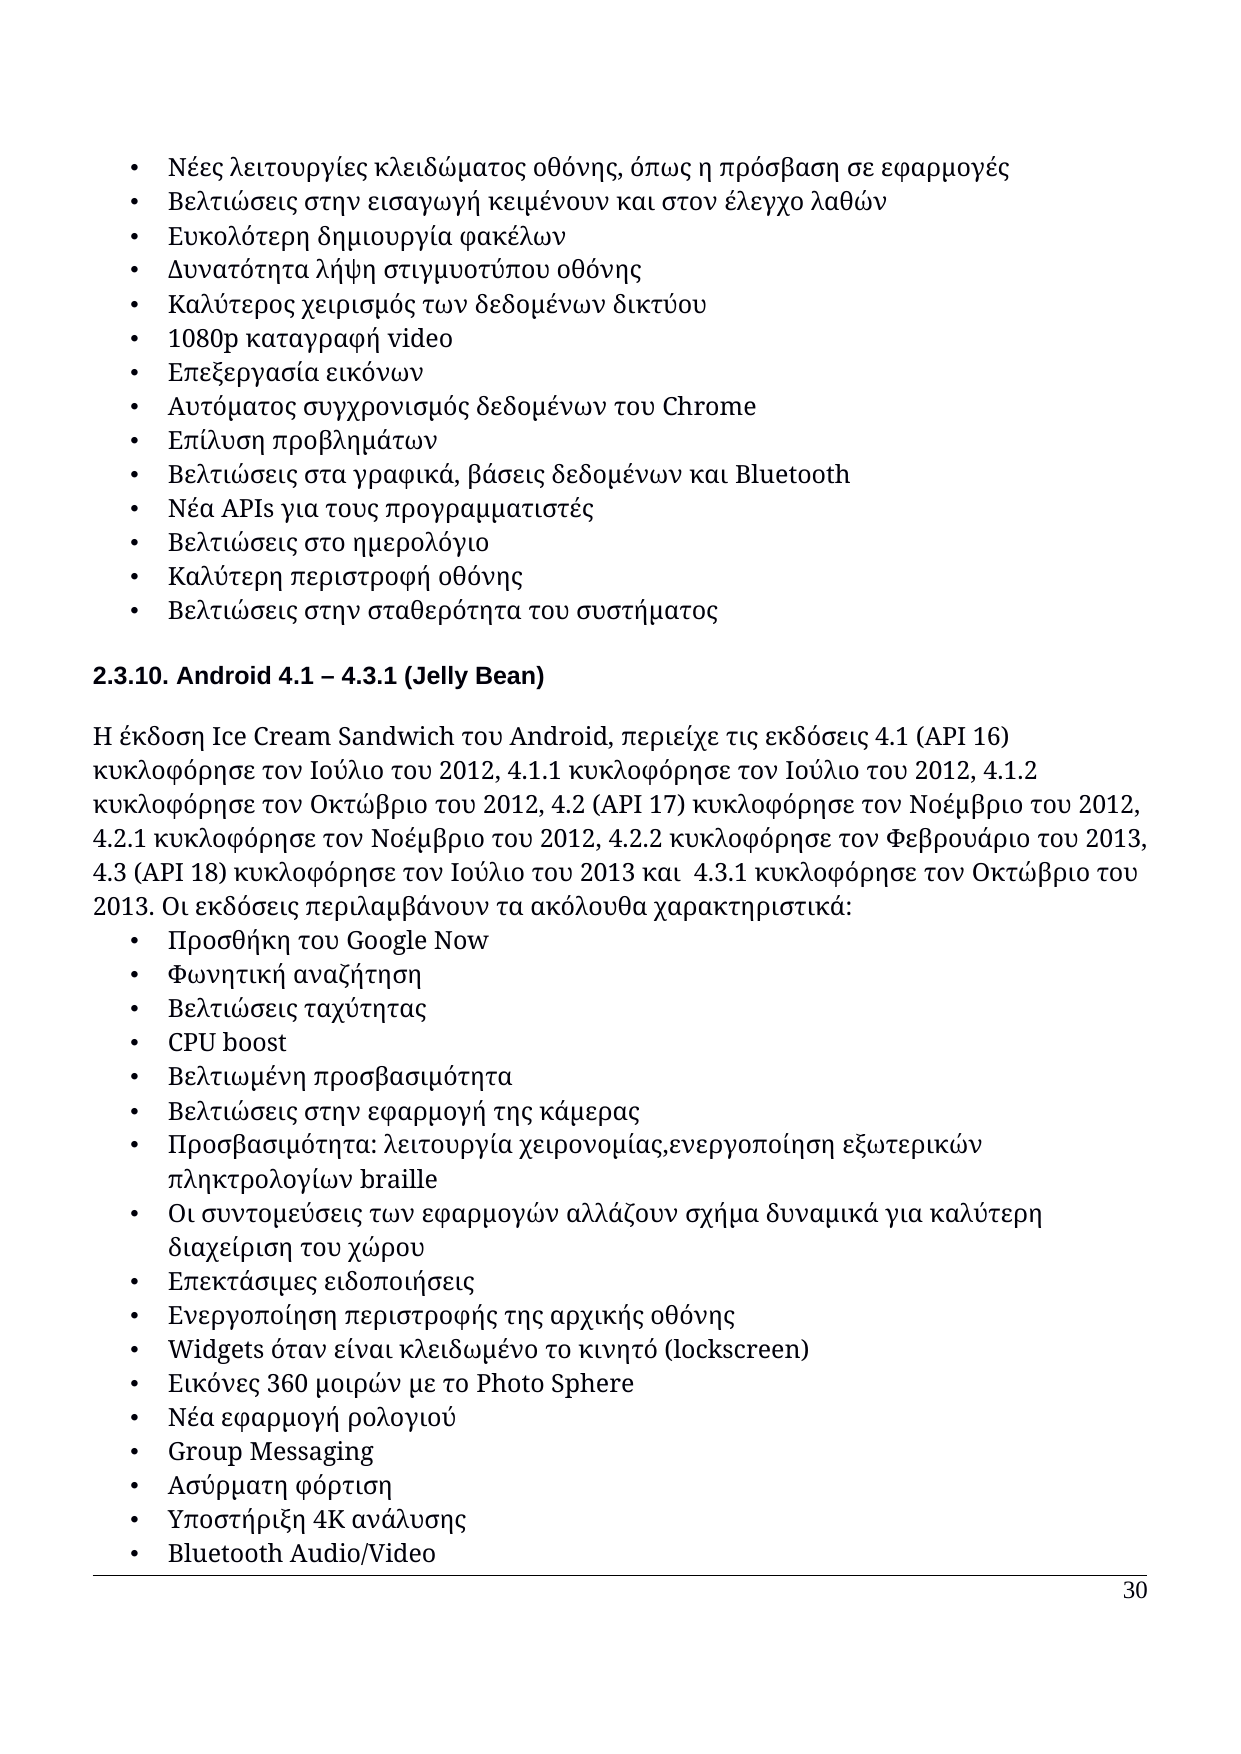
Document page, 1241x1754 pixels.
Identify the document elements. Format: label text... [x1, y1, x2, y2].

list Εικόνες 360 μοιρών με το Photo Sphere [130, 1366, 1147, 1400]
list Καλύτερος χειρισμός των δεδομένων δικτύου [130, 286, 1147, 320]
list Ασύρματη φόρτιση [130, 1468, 1147, 1502]
list Βελτιώσεις στην εφαρμογή της κάμερας [130, 1093, 1147, 1127]
list Βελτιώσεις στην σταθερότητα του συστήματος [130, 593, 1147, 627]
list Νέες λειτουργίες κλειδώματος οθόνης, όπως η πρόσβαση σε εφαρμογές [130, 150, 1147, 184]
list Δυνατότητα λήψη στιγμυοτύπου οθόνης [130, 252, 1147, 286]
list Αυτόματος συγχρονισμός δεδομένων του Chrome [130, 388, 1147, 422]
list Βελτιωμένη προσβασιμότητα [130, 1059, 1147, 1093]
list Βελτιώσεις ταχύτητας [130, 991, 1147, 1025]
text Η έκδοση Ice Cream Sandwich του Android, περιείχε τις εκδόσεις 4.1 (API 16) κυκλοφόρησε τον Ιούλιο του 2012, 4.1.1 κυκλοφόρησε τον Ιούλιο του 2012, 4.1.2 κυκλοφόρησε τον Οκτώβριο του 2012, 4.2 (API 17) κυκλοφόρησε τον Νοέμβριο του 2012, 4.2.1 κυκλοφόρησε τον Νοέμβριο του 2012, 4.2.2 κυκλοφόρησε τον Φεβρουάριο του 2013, 4.3 (API 18) κυκλοφόρησε τον Ιούλιο του 2013 και 4.3.1 κυκλοφόρησε τον Οκτώβριο του 2013. Οι εκδόσεις περιλαμβάνουν τα ακόλουθα χαρακτηριστικά: [93, 718, 1147, 923]
list Οι συντομεύσεις των εφαρμογών αλλάζουν σχήμα δυναμικά για καλύτερη διαχείριση του χώρου [130, 1195, 1147, 1263]
list Προσθήκη του Google Now [130, 923, 1147, 957]
list Καλύτερη περιστροφή οθόνης [130, 559, 1147, 593]
list Επεξεργασία εικόνων [130, 354, 1147, 388]
list Νέα APIs για τους προγραμματιστές [130, 491, 1147, 525]
list Επίλυση προβλημάτων [130, 422, 1147, 457]
list Bluetooth Audio/Video [130, 1536, 1147, 1570]
list Επεκτάσιμες ειδοποιήσεις [130, 1263, 1147, 1297]
list 1080p καταγραφή video [130, 320, 1147, 354]
list Ευκολότερη δημιουργία φακέλων [130, 218, 1147, 252]
list Ενεργοποίηση περιστροφής της αρχικής οθόνης [130, 1297, 1147, 1332]
list Υποστήριξη 4K ανάλυσης [130, 1502, 1147, 1536]
list Group Messaging [130, 1434, 1147, 1468]
list Φωνητική αναζήτηση [130, 957, 1147, 991]
list Νέα εφαρμογή ρολογιού [130, 1400, 1147, 1434]
text 2.3.10. Android 4.1 – 4.3.1 (Jelly Bean) [93, 661, 1147, 690]
list Βελτιώσεις στην εισαγωγή κειμένουν και στον έλεγχο λαθών [130, 184, 1147, 218]
list Βελτιώσεις στα γραφικά, βάσεις δεδομένων και Bluetooth [130, 457, 1147, 491]
list Προσβασιμότητα: λειτουργία χειρονομίας,ενεργοποίηση εξωτερικών πληκτρολογίων braille [130, 1127, 1147, 1195]
list Widgets όταν είναι κλειδωμένο το κινητό (lockscreen) [130, 1332, 1147, 1366]
list Βελτιώσεις στο ημερολόγιο [130, 525, 1147, 559]
list CPU boost [130, 1025, 1147, 1059]
